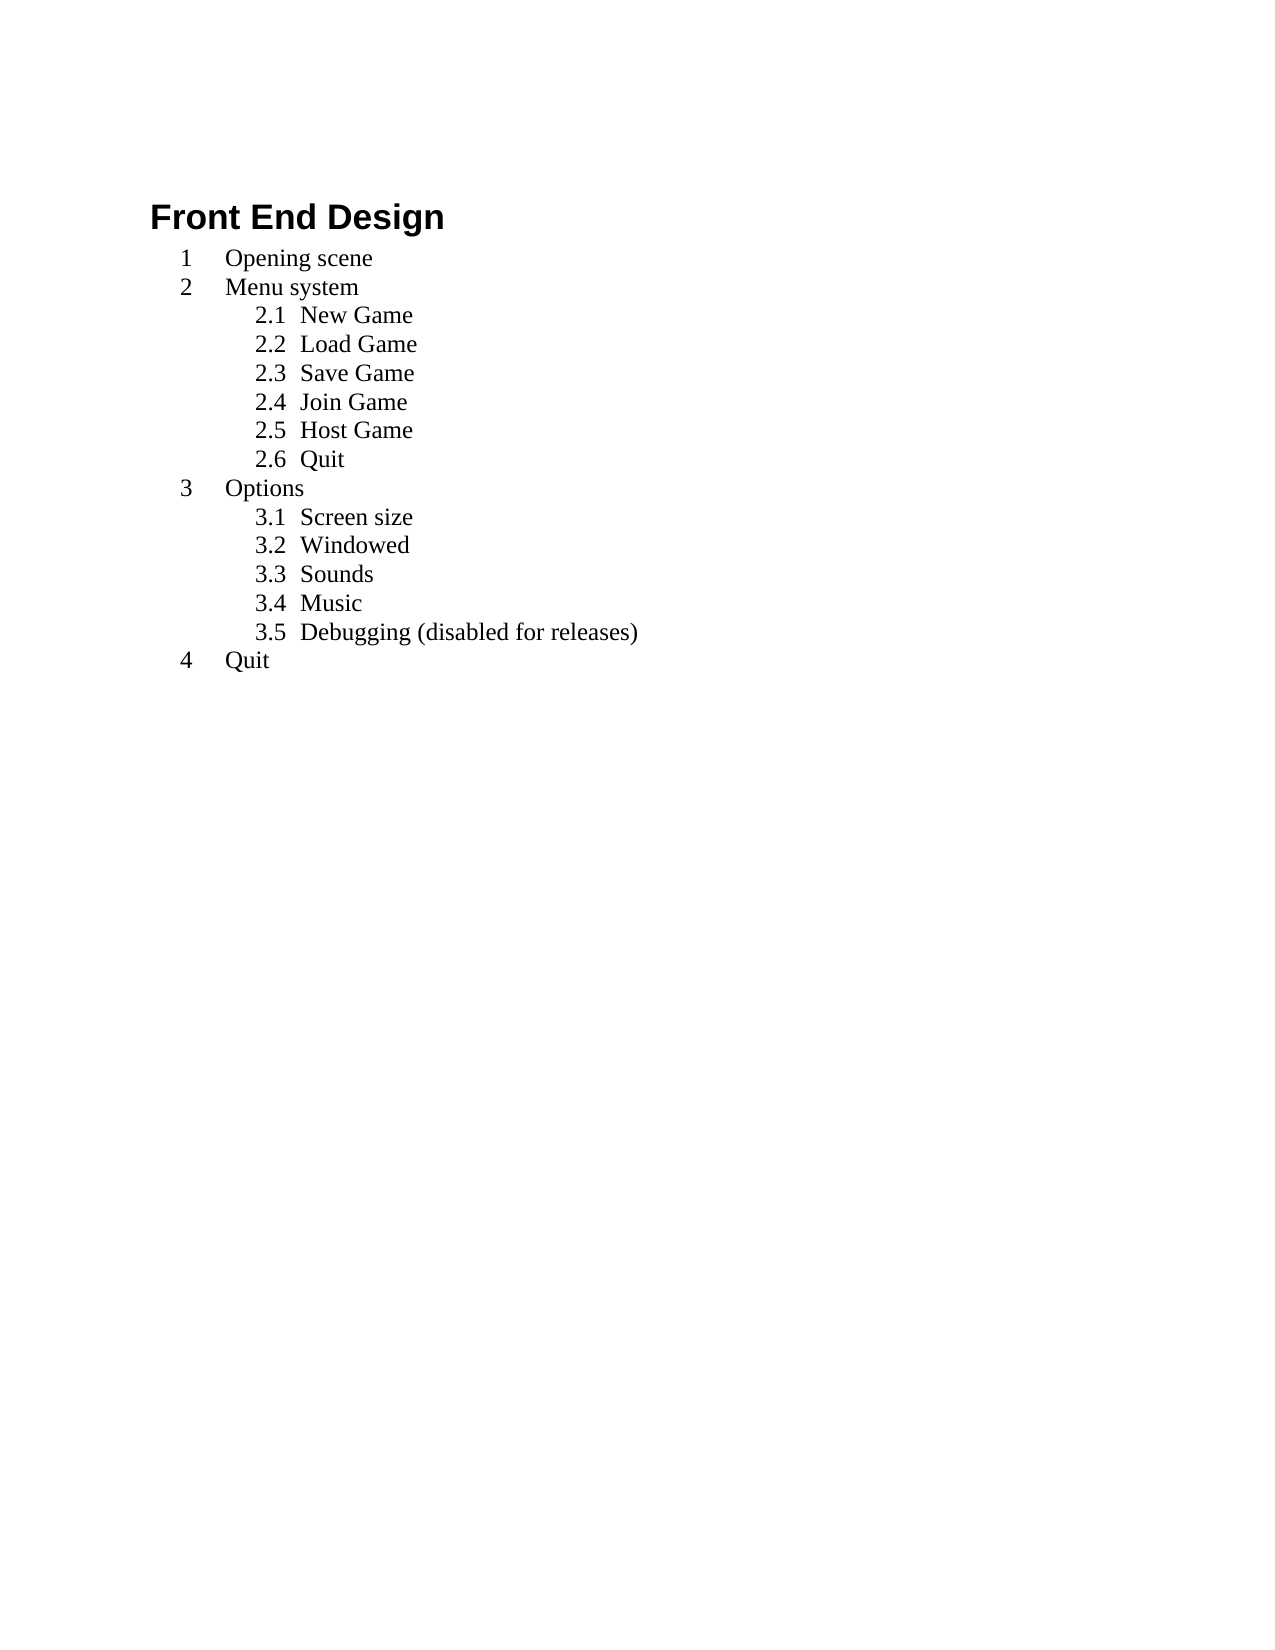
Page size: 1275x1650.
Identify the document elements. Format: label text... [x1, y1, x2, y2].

list Sounds [255, 559, 1125, 588]
list Join Game [255, 387, 1125, 415]
subtitle Front End Design [150, 196, 1125, 237]
list Debugging (disabled for releases) [255, 617, 1125, 645]
list Save Game [255, 358, 1125, 387]
list Windowed [255, 530, 1125, 559]
list Menu system [180, 272, 1125, 300]
list Screen size [255, 502, 1125, 530]
list Options [180, 473, 1125, 502]
list Quit [180, 645, 1125, 674]
list New Game [255, 300, 1125, 329]
list Quit [255, 444, 1125, 473]
list Opening scene [180, 243, 1125, 272]
list Music [255, 588, 1125, 617]
list Host Game [255, 415, 1125, 444]
list Load Game [255, 329, 1125, 358]
